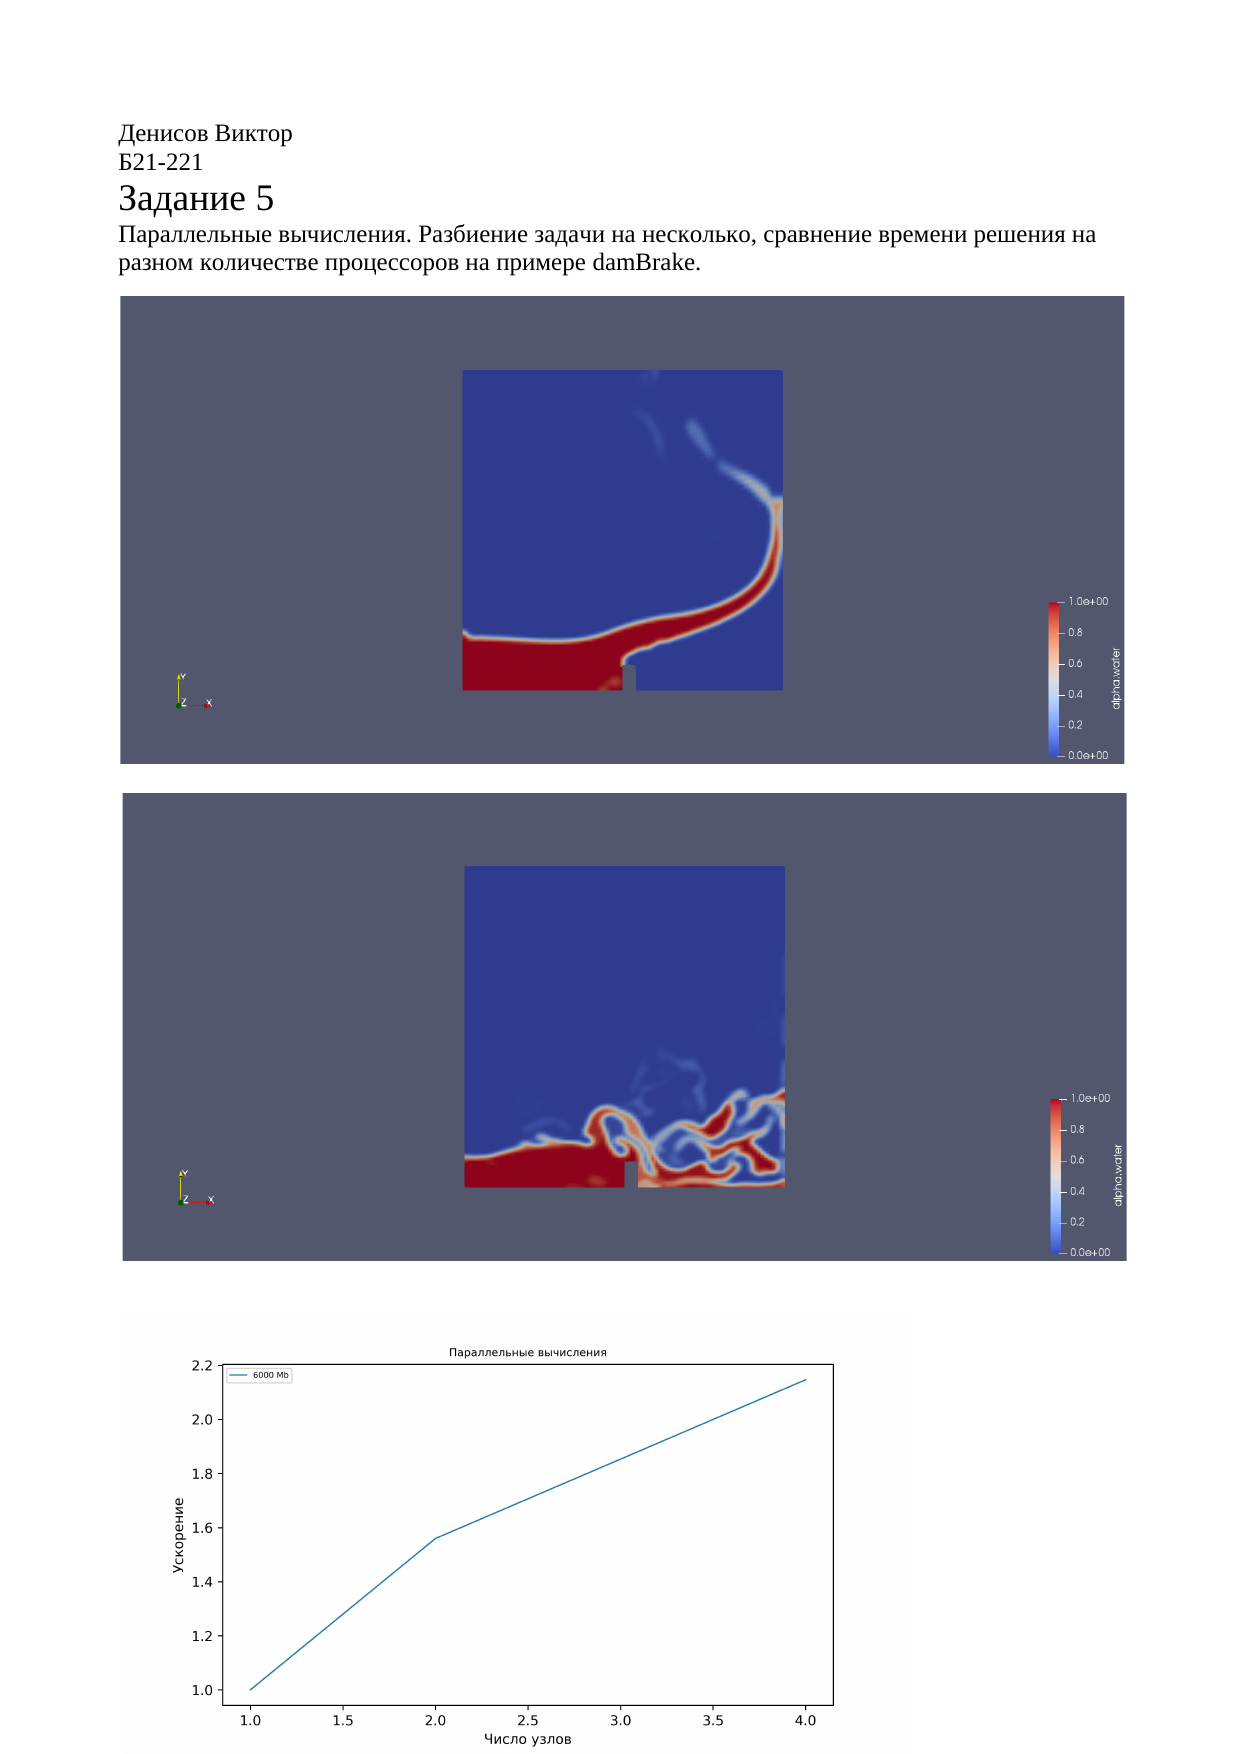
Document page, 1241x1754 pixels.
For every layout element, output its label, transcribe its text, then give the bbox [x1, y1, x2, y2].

picture [124, 1311, 912, 1754]
text Денисов Виктор [118, 118, 1122, 147]
text Параллельные вычисления. Разбиение задачи на несколько, сравнение времени решения на разном количестве процессоров на примере damBrake. [118, 219, 1122, 276]
picture [122, 793, 1127, 1261]
text Б21-221 [118, 147, 1122, 176]
text Задание 5 [118, 176, 1122, 219]
picture [120, 296, 1125, 764]
